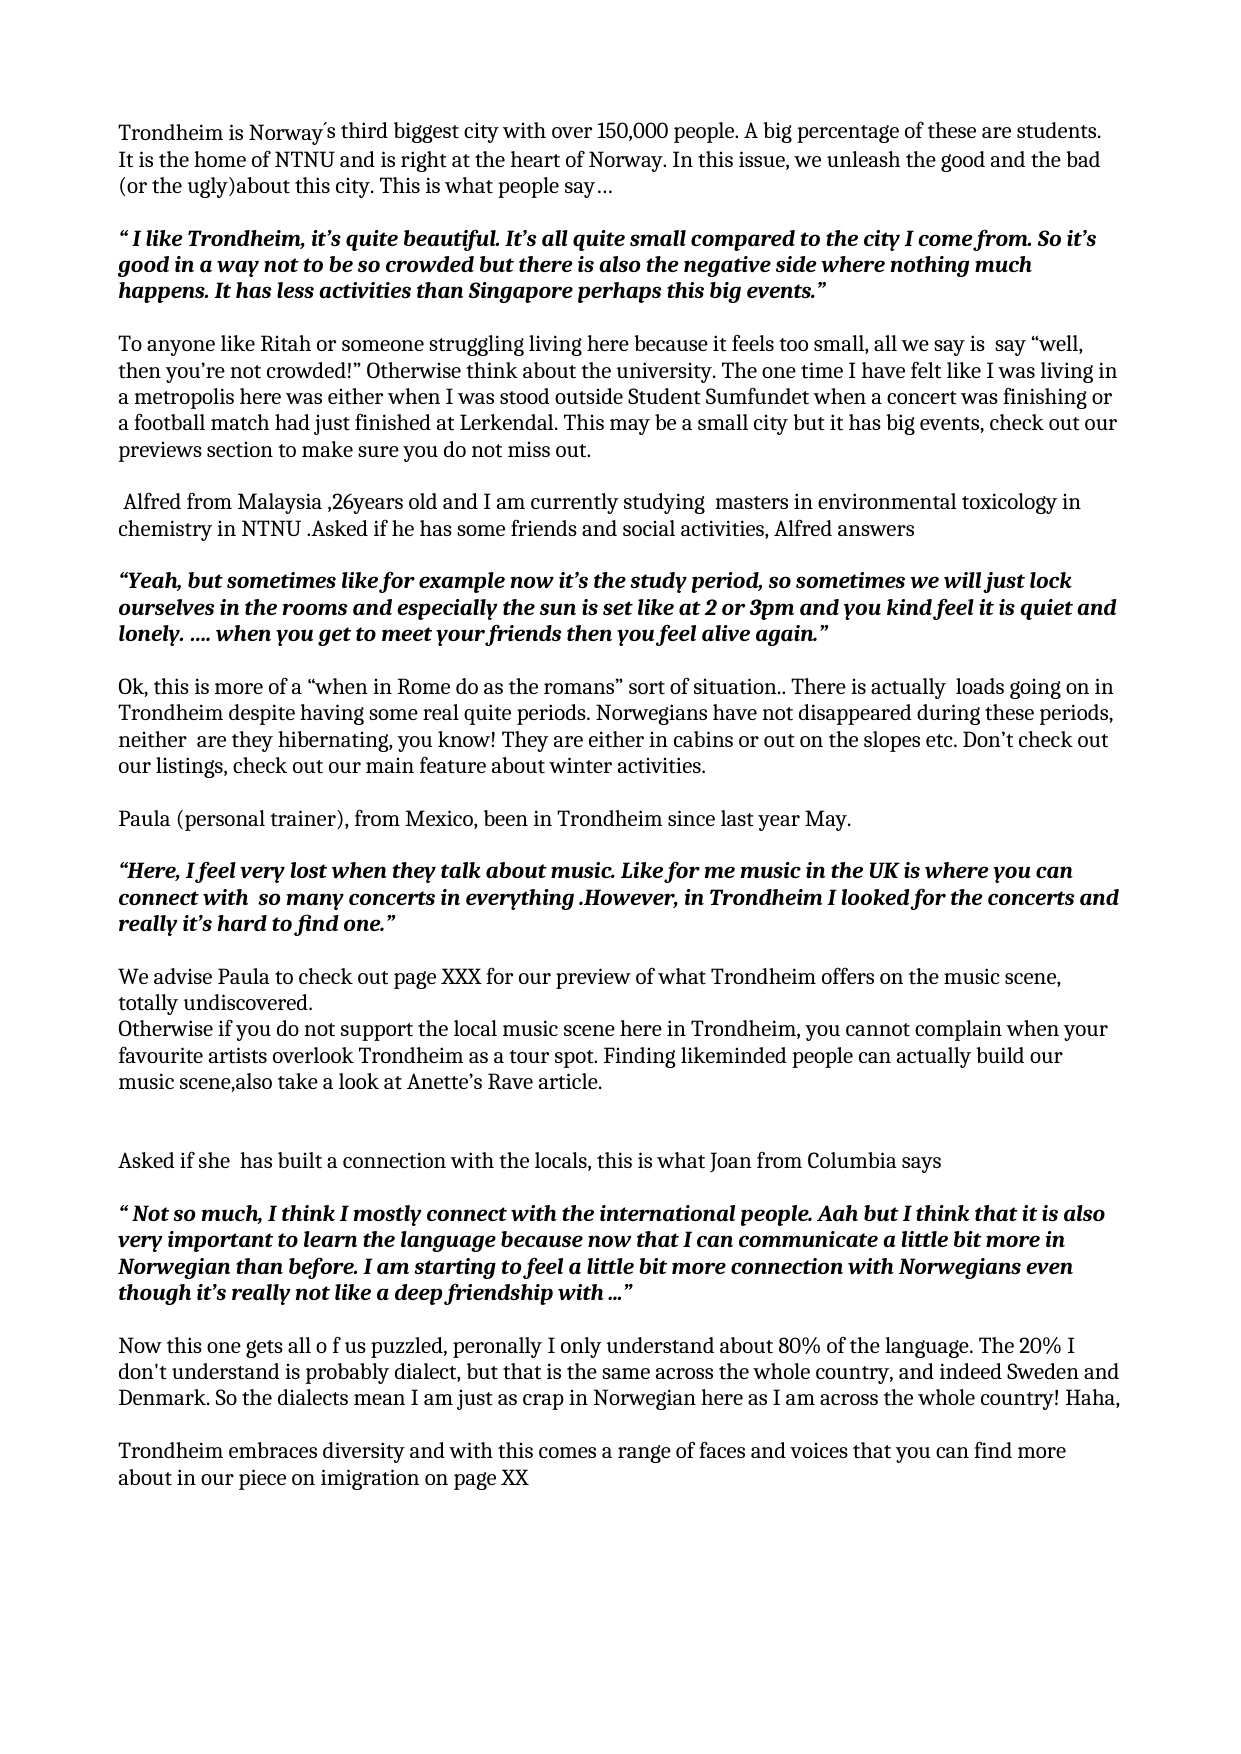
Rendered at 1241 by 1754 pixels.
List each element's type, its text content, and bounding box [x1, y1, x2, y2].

text Asked if she has built a connection with the locals, this is what Joan from Columbia says [118, 1148, 1122, 1174]
text Alfred from Malaysia ,26years old and I am currently studying masters in environmental toxicology in chemistry in NTNU .Asked if he has some friends and social activities, Alfred answers [118, 489, 1122, 542]
text “ I like Trondheim, it’s quite beautiful. It’s all quite small compared to the city I come from. So it’s good in a way not to be so crowded but there is also the negative side where nothing much happens. It has less activities than Singapore perhaps this big events.” [118, 226, 1122, 305]
text Now this one gets all o f us puzzled, peronally I only understand about 80% of the language. The 20% I don't understand is probably dialect, but that is the same across the whole country, and indeed Sweden and Denmark. So the dialects mean I am just as crap in Norwegian here as I am across the whole country! Haha, [118, 1332, 1122, 1412]
text Ok, this is more of a “when in Rome do as the romans” sort of situation.. There is actually loads going on in Trondheim despite having some real quite periods. Norwegians have not disappeared during these periods, neither are they hibernating, you know! They are either in cabins or out on the slopes etc. Don’t check out our listings, check out our main feature about winter activities. [118, 674, 1122, 779]
text “Yeah, but sometimes like for example now it’s the study period, so sometimes we will just lock ourselves in the rooms and especially the sun is set like at 2 or 3pm and you kind feel it is quiet and lonely. …. when you get to meet your friends then you feel alive again.” [118, 568, 1122, 647]
text Trondheim embraces diversity and with this comes a range of faces and voices that you can find more about in our piece on imigration on page XX [118, 1438, 1122, 1491]
text Paula (personal trainer), from Mexico, been in Trondheim since last year May. [118, 805, 1122, 832]
text “Here, I feel very lost when they talk about music. Like for me music in the UK is where you can connect with so many concerts in everything .However, in Trondheim I looked for the concerts and really it’s hard to find one.” [118, 858, 1122, 937]
text “ Not so much, I think I mostly connect with the international people. Aah but I think that it is also very important to learn the language because now that I can communicate a little bit more in Norwegian than before. I am starting to feel a little bit more connection with Norwegians even though it’s really not like a deep friendship with ...” [118, 1201, 1122, 1306]
text We advise Paula to check out page XXX for our preview of what Trondheim offers on the music scene, totally undiscovered. [118, 963, 1122, 1016]
text Otherwise if you do not support the local music scene here in Trondheim, you cannot complain when your favourite artists overlook Trondheim as a tour spot. Finding likeminded people can actually build our music scene,also take a look at Anette’s Rave article. [118, 1016, 1122, 1095]
text Trondheim is Norway´s third biggest city with over 150,000 people. A big percentage of these are students. It is the home of NTNU and is right at the heart of Norway. In this issue, we unleash the good and the bad (or the ugly)about this city. This is what people say… [118, 118, 1122, 199]
text To anyone like Ritah or someone struggling living here because it feels too small, all we say is say “well, then you’re not crowded!” Otherwise think about the university. The one time I have felt like I was living in a metropolis here was either when I was stood outside Student Sumfundet when a concert was finishing or a football match had just finished at Lerkendal. This may be a small city but it has big events, check out our previews section to make sure you do not miss out. [118, 331, 1122, 463]
